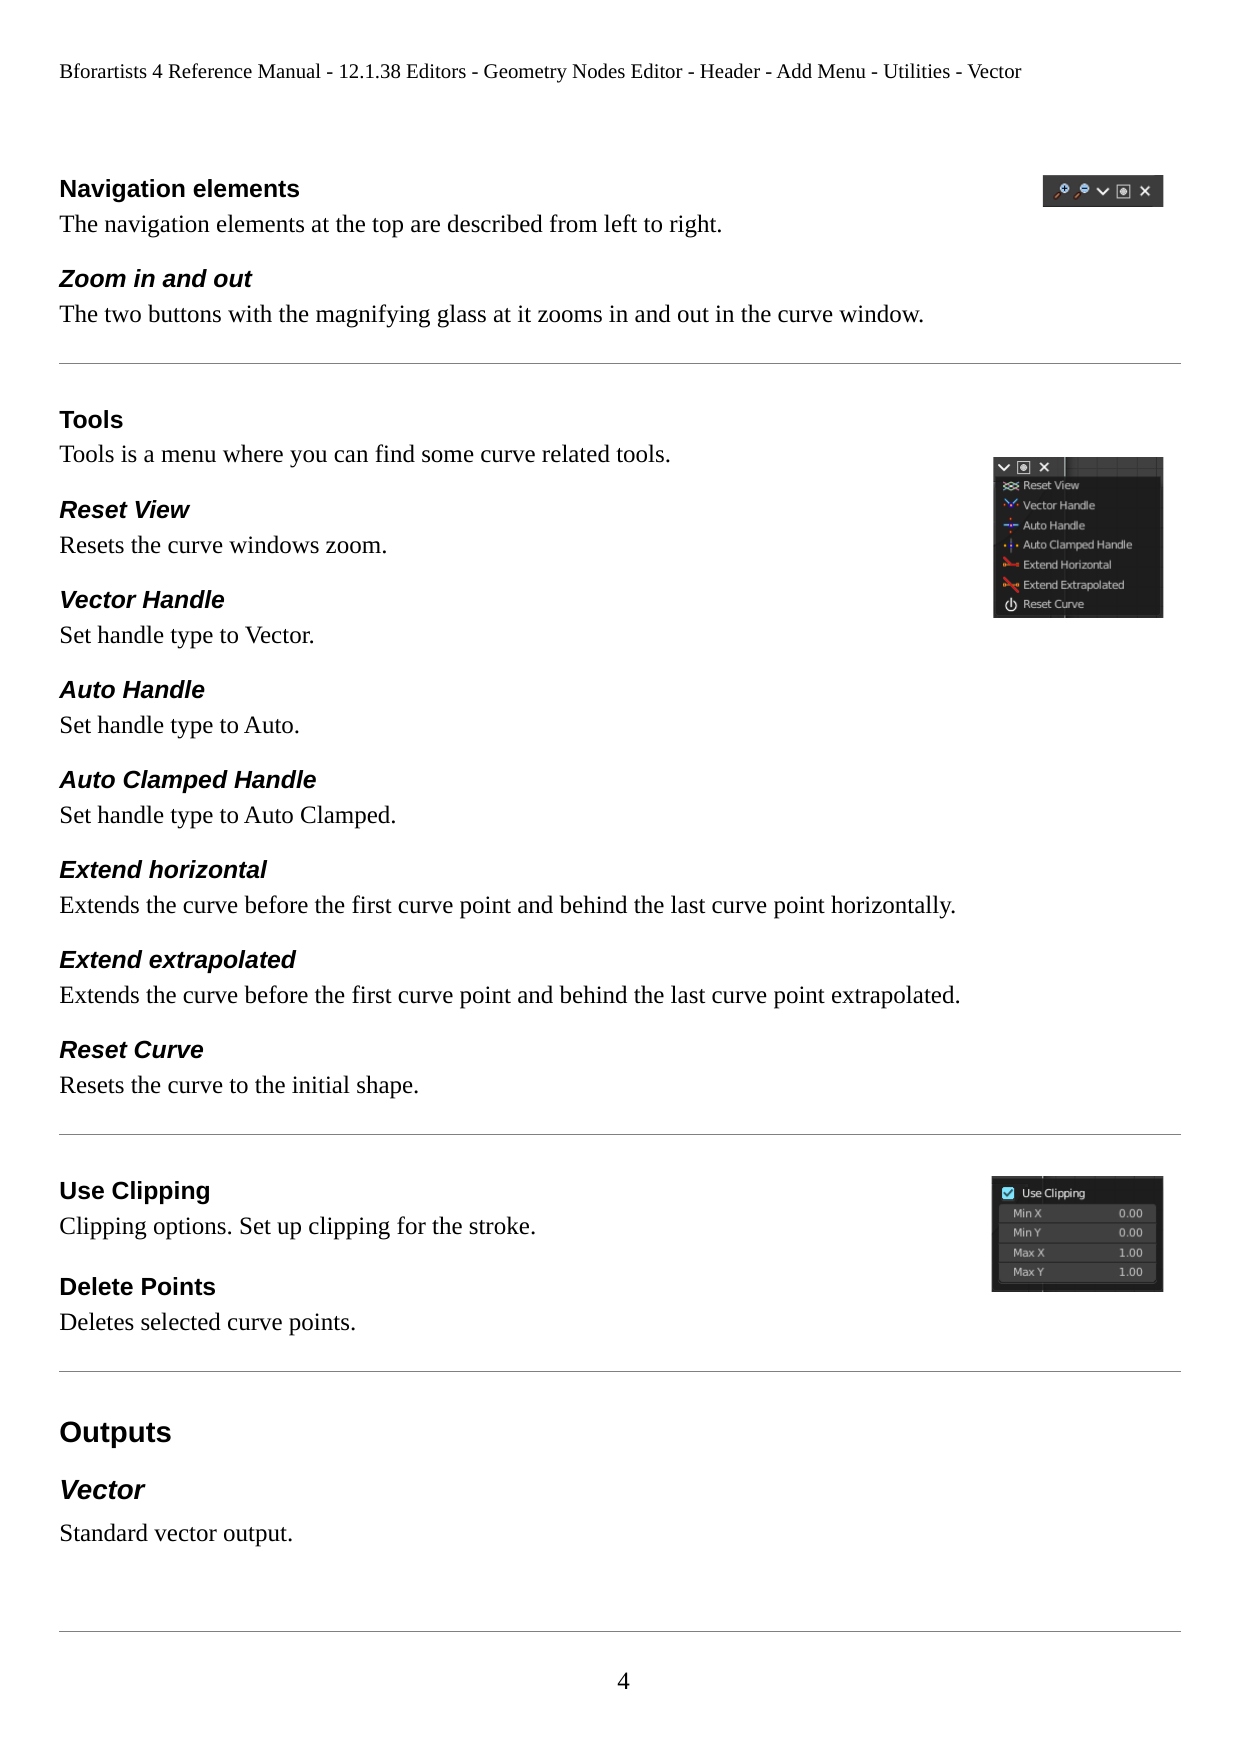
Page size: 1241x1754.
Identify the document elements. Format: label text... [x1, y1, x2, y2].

text Extends the curve before the first curve point and behind the last curve point horizontally. [59, 890, 1181, 919]
text Clipping options. Set up clipping for the stroke. [59, 1211, 991, 1239]
picture [1042, 175, 1164, 207]
text Set handle type to Auto Clamped. [59, 800, 1181, 829]
text The navigation elements at the top are described from left to right. [59, 209, 1181, 238]
picture [991, 1176, 1164, 1292]
subtitle Navigation elements [59, 174, 1181, 203]
subtitle Vector [59, 1474, 1181, 1506]
text Resets the curve windows zoom. [59, 530, 993, 558]
text The two buttons with the magnifying glass at it zooms in and out in the curve window. [59, 299, 1181, 328]
subtitle Extend extrapolated [59, 945, 1181, 974]
subtitle Vector Handle [59, 585, 993, 613]
text Resets the curve to the initial shape. [59, 1070, 1181, 1099]
text Deletes selected curve points. [59, 1307, 1181, 1336]
subtitle [1164, 1176, 1181, 1204]
subtitle [1164, 585, 1181, 613]
picture [993, 457, 1164, 618]
text Set handle type to Vector. [59, 620, 1181, 648]
subtitle [1164, 495, 1181, 523]
subtitle Reset View [59, 495, 993, 523]
subtitle Delete Points [59, 1272, 1181, 1301]
text Tools is a menu where you can find some curve related tools. [59, 439, 1181, 468]
subtitle Auto Clamped Handle [59, 765, 1181, 794]
subtitle Tools [59, 405, 1181, 433]
subtitle Auto Handle [59, 675, 1181, 704]
subtitle Zoom in and out [59, 264, 1181, 293]
text Set handle type to Auto. [59, 710, 1181, 739]
text Standard vector output. [59, 1518, 1181, 1547]
subtitle Outputs [59, 1415, 1181, 1449]
subtitle Reset Curve [59, 1036, 1181, 1064]
text Extends the curve before the first curve point and behind the last curve point extrapolated. [59, 980, 1181, 1009]
subtitle Extend horizontal [59, 855, 1181, 884]
subtitle Use Clipping [59, 1176, 991, 1204]
